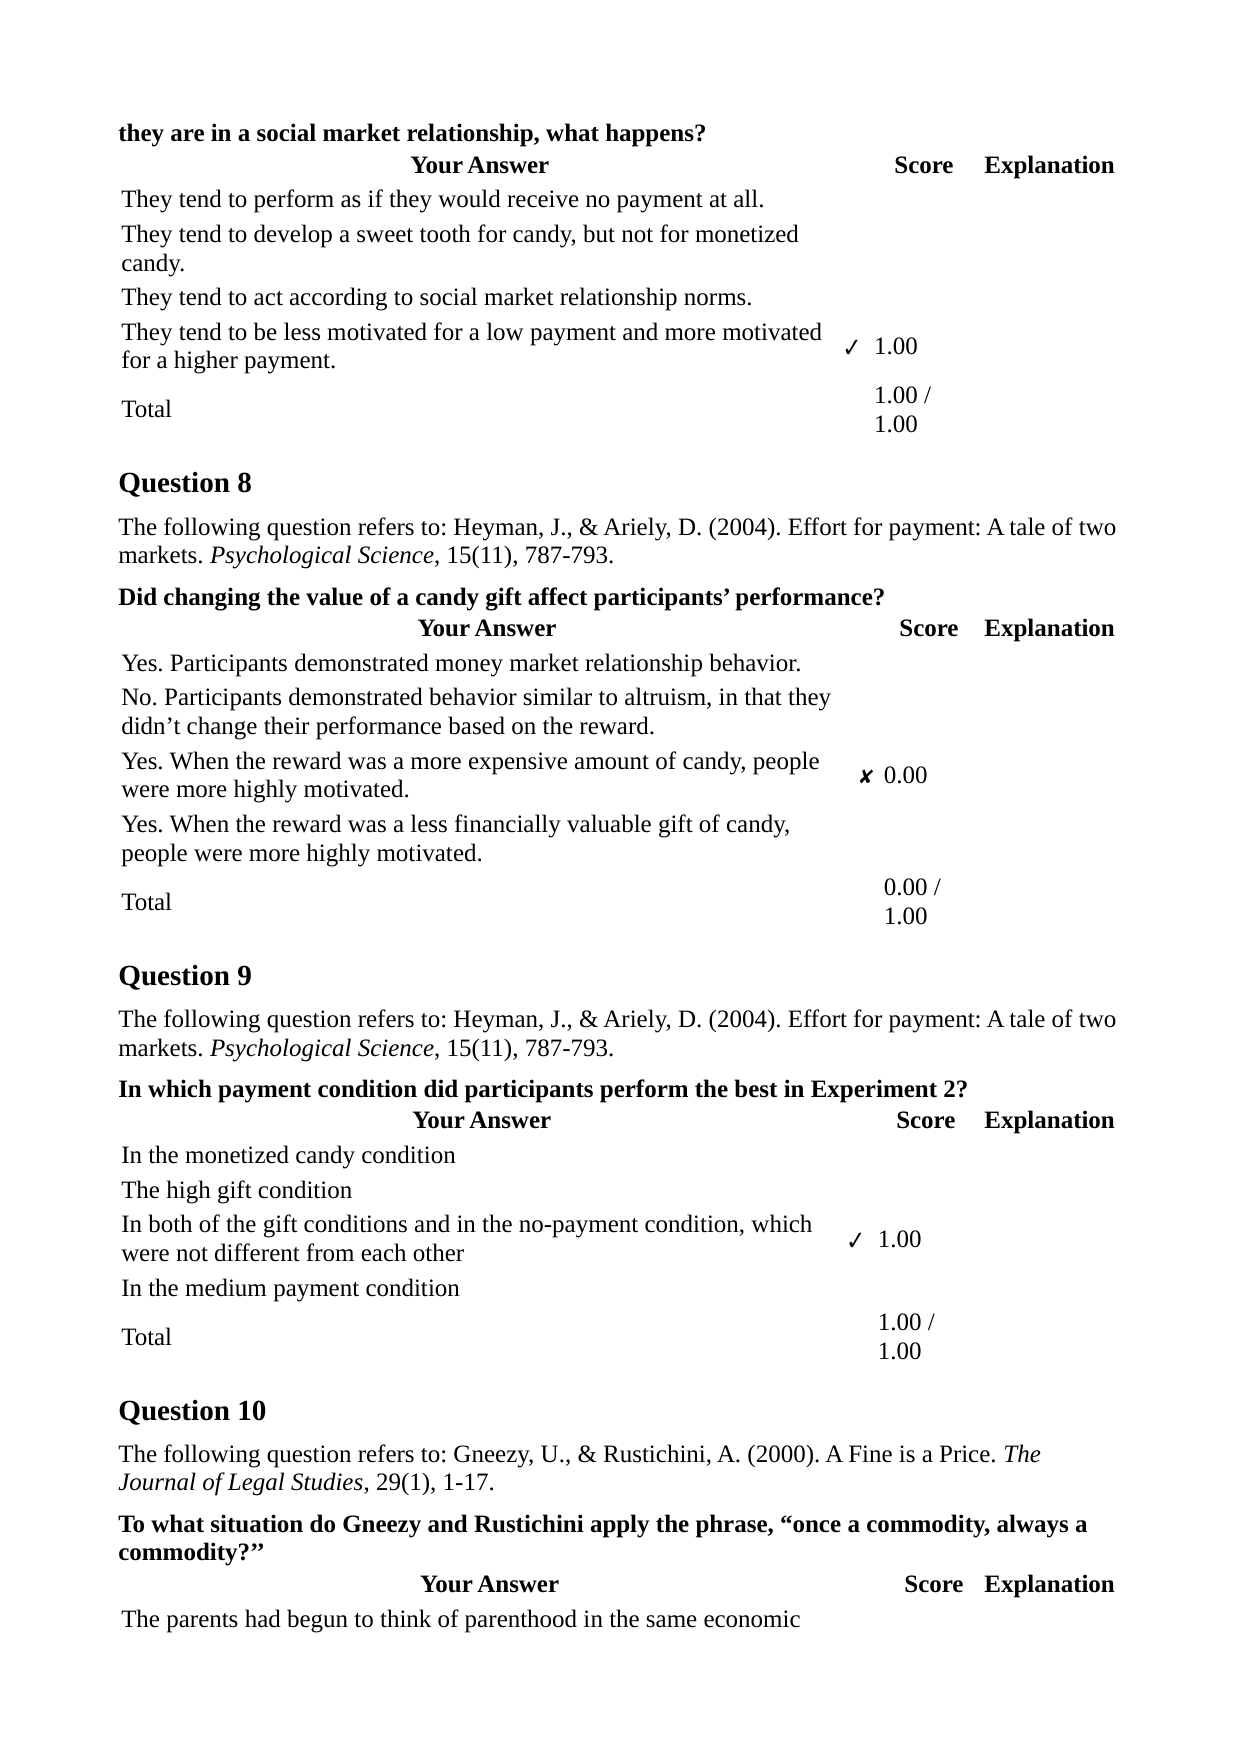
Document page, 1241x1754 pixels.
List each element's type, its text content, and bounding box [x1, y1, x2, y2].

text Did changing the value of a candy gift affect participants’ performance? [118, 582, 1122, 610]
table_cell [977, 377, 1122, 441]
table_cell [977, 870, 1122, 933]
table_cell [977, 1172, 1122, 1206]
table_cell [977, 279, 1122, 314]
table_header Score [881, 610, 977, 645]
table_cell [977, 216, 1122, 279]
table_header Score [891, 1566, 977, 1601]
table_cell The high gift condition [118, 1172, 845, 1206]
table_cell [977, 1270, 1122, 1304]
table_header [856, 610, 881, 645]
table_cell ✘ [856, 743, 881, 806]
table_cell [871, 216, 977, 279]
table_cell [891, 1601, 977, 1635]
table_cell Total [118, 1304, 845, 1368]
subtitle Question 9 [118, 958, 1122, 991]
table_cell [977, 181, 1122, 216]
table_header Explanation [977, 1103, 1122, 1137]
table_cell 0.00 [881, 743, 977, 806]
table_cell Yes. Participants demonstrated money market relationship behavior. [118, 645, 856, 679]
table_header Score [875, 1103, 977, 1137]
text they are in a social market relationship, what happens? [118, 118, 1122, 147]
table_cell 1.00 [875, 1206, 977, 1270]
table_cell [845, 1304, 875, 1368]
table_cell [856, 680, 881, 743]
table_cell 1.00 / 1.00 [871, 377, 977, 441]
table_cell In both of the gift conditions and in the no-payment condition, which were not different from each other [118, 1206, 845, 1270]
table_cell [841, 279, 871, 314]
subtitle Question 8 [118, 466, 1122, 499]
table_cell [977, 1137, 1122, 1172]
table_cell In the monetized candy condition [118, 1137, 845, 1172]
table_cell ✔ [841, 314, 871, 377]
table_header Your Answer [118, 147, 841, 181]
table_cell They tend to act according to social market relationship norms. [118, 279, 841, 314]
table_cell 1.00 [871, 314, 977, 377]
table_cell 1.00 / 1.00 [875, 1304, 977, 1368]
table_cell [841, 216, 871, 279]
table_cell [875, 1172, 977, 1206]
table_cell No. Participants demonstrated behavior similar to altruism, in that they didn’t change their performance based on the reward. [118, 680, 856, 743]
table_cell They tend to be less motivated for a low payment and more motivated for a higher payment. [118, 314, 841, 377]
table_cell [881, 645, 977, 679]
table_header [845, 1103, 875, 1137]
table_cell [856, 870, 881, 933]
table_cell ✔ [845, 1206, 875, 1270]
table_cell [871, 181, 977, 216]
table_cell They tend to develop a sweet tooth for candy, but not for monetized candy. [118, 216, 841, 279]
text The following question refers to: Heyman, J., & Ariely, D. (2004). Effort for payment: A tale of two markets. Psychological Science, 15(11), 787-793. [118, 512, 1122, 569]
table_cell Total [118, 377, 841, 441]
table_cell [856, 645, 881, 679]
table_cell Total [118, 870, 856, 933]
table_cell [841, 181, 871, 216]
table_cell [977, 680, 1122, 743]
text The following question refers to: Gneezy, U., & Rustichini, A. (2000). A Fine is a Price. The Journal of Legal Studies, 29(1), 1-17. [118, 1439, 1122, 1496]
text To what situation do Gneezy and Rustichini apply the phrase, “once a commodity, always a commodity?’’ [118, 1509, 1122, 1566]
table_cell [845, 1172, 875, 1206]
table_header [861, 1566, 891, 1601]
table_header Explanation [977, 147, 1122, 181]
table_header Explanation [977, 610, 1122, 645]
table_header Explanation [977, 1566, 1122, 1601]
table_cell [977, 1206, 1122, 1270]
table_header Your Answer [118, 610, 856, 645]
text In which payment condition did participants perform the best in Experiment 2? [118, 1074, 1122, 1103]
table_cell Yes. When the reward was a more expensive amount of candy, people were more highly motivated. [118, 743, 856, 806]
table_cell [845, 1270, 875, 1304]
table_cell They tend to perform as if they would receive no payment at all. [118, 181, 841, 216]
table_header Your Answer [118, 1566, 861, 1601]
table_cell [977, 1601, 1122, 1635]
table_cell [977, 645, 1122, 679]
table_cell [881, 680, 977, 743]
table_header [841, 147, 871, 181]
table_cell 0.00 / 1.00 [881, 870, 977, 933]
table_cell [871, 279, 977, 314]
subtitle Question 10 [118, 1393, 1122, 1426]
table_cell [977, 1304, 1122, 1368]
table_header Score [871, 147, 977, 181]
table_cell [841, 377, 871, 441]
table_cell [856, 806, 881, 869]
table_cell [977, 806, 1122, 869]
table_cell [861, 1601, 891, 1635]
table_cell [875, 1137, 977, 1172]
table_cell [881, 806, 977, 869]
table_header Your Answer [118, 1103, 845, 1137]
table_cell [845, 1137, 875, 1172]
table_cell Yes. When the reward was a less financially valuable gift of candy, people were more highly motivated. [118, 806, 856, 869]
table_cell [977, 314, 1122, 377]
table_cell The parents had begun to think of parenthood in the same economic [118, 1601, 861, 1635]
table_cell [977, 743, 1122, 806]
text The following question refers to: Heyman, J., & Ariely, D. (2004). Effort for payment: A tale of two markets. Psychological Science, 15(11), 787-793. [118, 1004, 1122, 1061]
table_cell [875, 1270, 977, 1304]
table_cell In the medium payment condition [118, 1270, 845, 1304]
